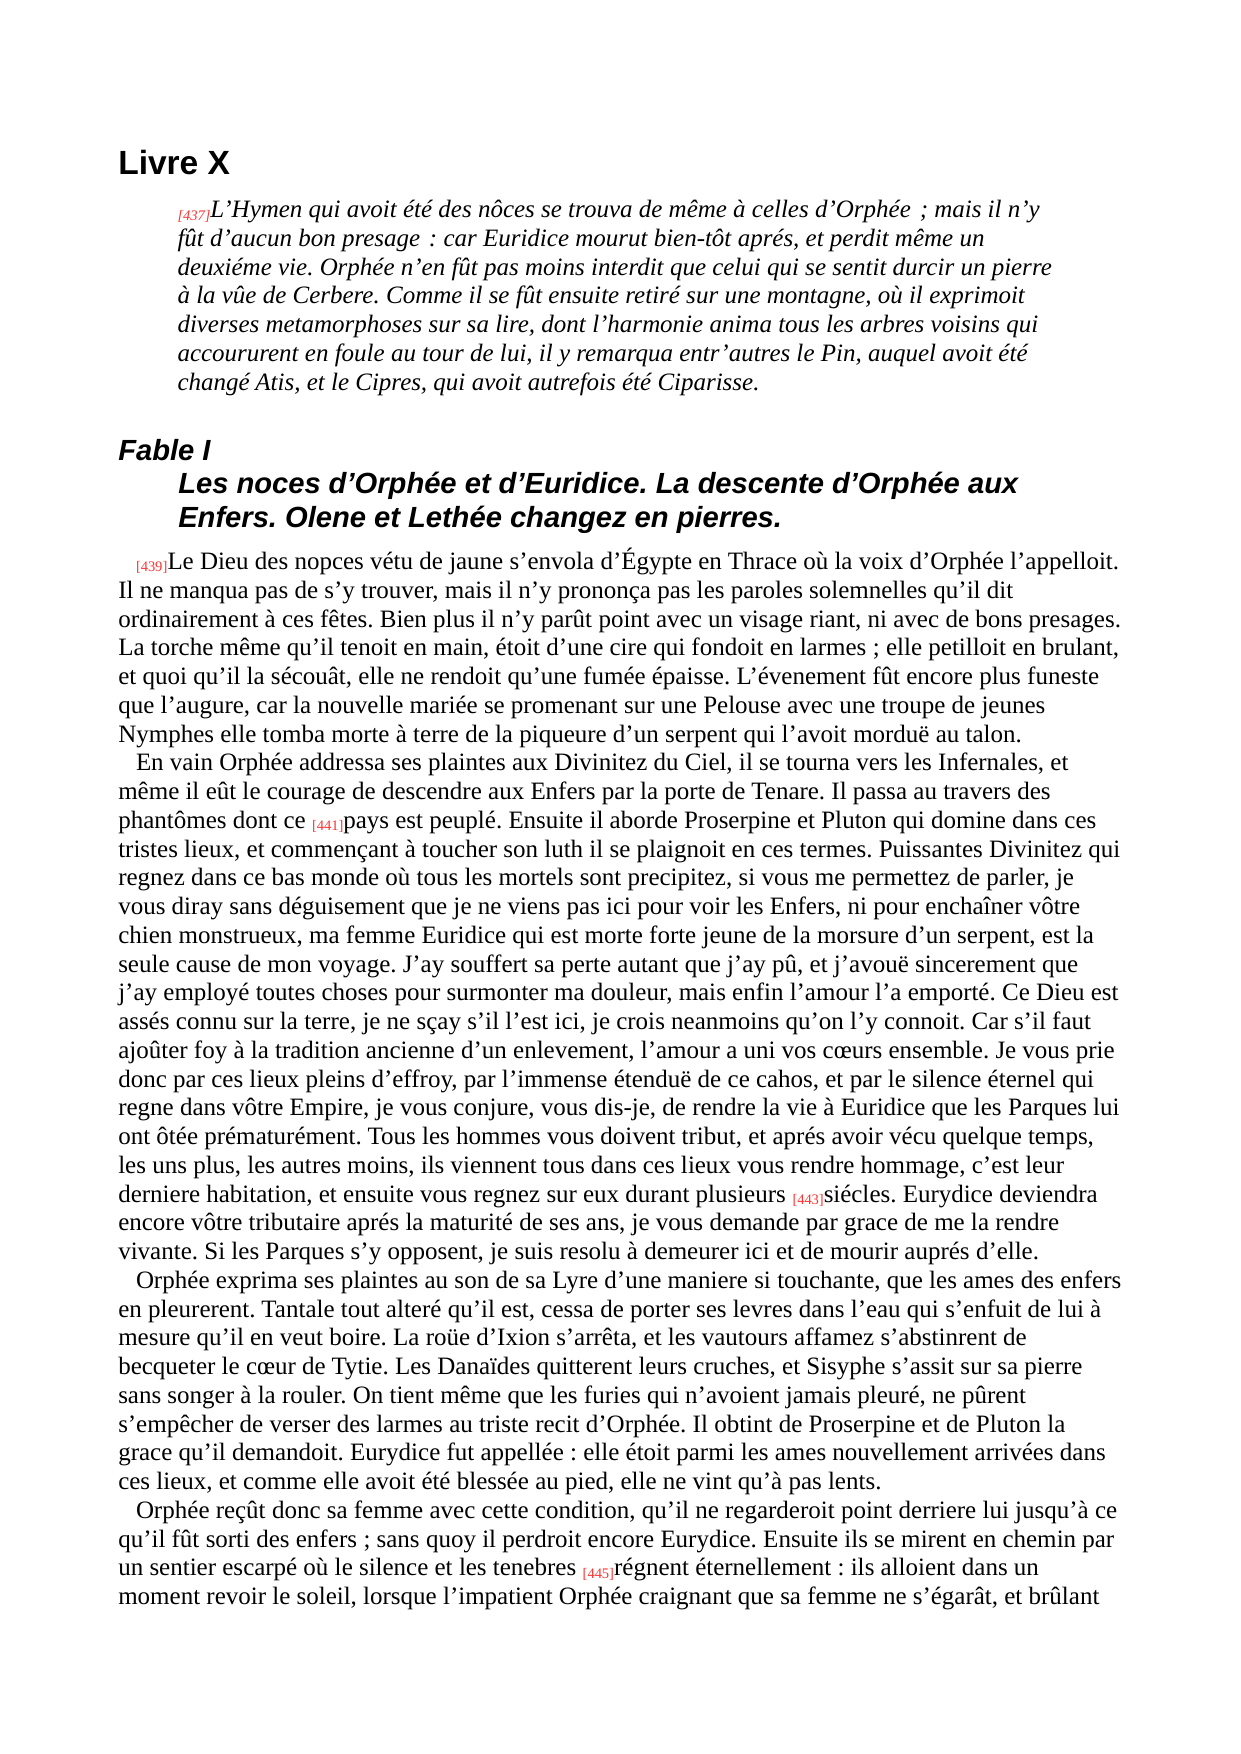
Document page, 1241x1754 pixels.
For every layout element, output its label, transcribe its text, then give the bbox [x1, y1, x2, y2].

subtitle Fable I Les noces d’Orphée et d’Euridice. La descente d’Orphée aux Enfers. Olene et Lethée changez en pierres. [118, 433, 1122, 534]
text [439]Le Dieu des nopces vétu de jaune s’envola d’Égypte en Thrace où la voix d’Orphée l’appelloit. Il ne manqua pas de s’y trouver, mais il n’y prononça pas les paroles solemnelles qu’il dit ordinairement à ces fêtes. Bien plus il n’y parût point avec un visage riant, ni avec de bons presages. La torche même qu’il tenoit en main, étoit d’une cire qui fondoit en larmes ; elle petilloit en brulant, et quoi qu’il la sécouât, elle ne rendoit qu’une fumée épaisse. L’évenement fût encore plus funeste que l’augure, car la nouvelle mariée se promenant sur une Pelouse avec une troupe de jeunes Nymphes elle tomba morte à terre de la piqueure d’un serpent qui l’avoit morduë au talon. [118, 546, 1122, 747]
text Orphée exprima ses plaintes au son de sa Lyre d’une maniere si touchante, que les ames des enfers en pleurerent. Tantale tout alteré qu’il est, cessa de porter ses levres dans l’eau qui s’enfuit de lui à mesure qu’il en veut boire. La roüe d’Ixion s’arrêta, et les vautours affamez s’abstinrent de becqueter le cœur de Tytie. Les Danaïdes quitterent leurs cruches, et Sisyphe s’assit sur sa pierre sans songer à la rouler. On tient même que les furies qui n’avoient jamais pleuré, ne pûrent s’empêcher de verser des larmes au triste recit d’Orphée. Il obtint de Proserpine et de Pluton la grace qu’il demandoit. Eurydice fut appellée : elle étoit parmi les ames nouvellement arrivées dans ces lieux, et comme elle avoit été blessée au pied, elle ne vint qu’à pas lents. [118, 1265, 1122, 1495]
text Orphée reçût donc sa femme avec cette condition, qu’il ne regarderoit point derriere lui jusqu’à ce qu’il fût sorti des enfers ; sans quoy il perdroit encore Eurydice. Ensuite ils se mirent en chemin par un sentier escarpé où le silence et les tenebres [445]régnent éternellement : ils alloient dans un moment revoir le soleil, lorsque l’impatient Orphée craignant que sa femme ne s’égarât, et brûlant [118, 1495, 1122, 1610]
text [437]L’Hymen qui avoit été des nôces se trouva de même à celles d’Orphée ; mais il n’y fût d’aucun bon presage : car Euridice mourut bien-tôt aprés, et perdit même un deuxiéme vie. Orphée n’en fût pas moins interdit que celui qui se sentit durcir un pierre à la vûe de Cerbere. Comme il se fût ensuite retiré sur une montagne, où il exprimoit diverses metamorphoses sur sa lire, dont l’harmonie anima tous les arbres voisins qui accoururent en foule au tour de lui, il y remarqua entr’autres le Pin, auquel avoit été changé Atis, et le Cipres, qui avoit autrefois été Ciparisse. [177, 194, 1063, 396]
subtitle Livre X [118, 143, 1122, 182]
text En vain Orphée addressa ses plaintes aux Divinitez du Ciel, il se tourna vers les Infernales, et même il eût le courage de descendre aux Enfers par la porte de Tenare. Il passa au travers des phantômes dont ce [441]pays est peuplé. Ensuite il aborde Proserpine et Pluton qui domine dans ces tristes lieux, et commençant à toucher son luth il se plaignoit en ces termes. Puissantes Divinitez qui regnez dans ce bas monde où tous les mortels sont precipitez, si vous me permettez de parler, je vous diray sans déguisement que je ne viens pas ici pour voir les Enfers, ni pour enchaîner vôtre chien monstrueux, ma femme Euridice qui est morte forte jeune de la morsure d’un serpent, est la seule cause de mon voyage. J’ay souffert sa perte autant que j’ay pû, et j’avouë sincerement que j’ay employé toutes choses pour surmonter ma douleur, mais enfin l’amour l’a emporté. Ce Dieu est assés connu sur la terre, je ne sçay s’il l’est ici, je crois neanmoins qu’on l’y connoit. Car s’il faut ajoûter foy à la tradition ancienne d’un enlevement, l’amour a uni vos cœurs ensemble. Je vous prie donc par ces lieux pleins d’effroy, par l’immense étenduë de ce cahos, et par le silence éternel qui regne dans vôtre Empire, je vous conjure, vous dis-je, de rendre la vie à Euridice que les Parques lui ont ôtée prématurément. Tous les hommes vous doivent tribut, et aprés avoir vécu quelque temps, les uns plus, les autres moins, ils viennent tous dans ces lieux vous rendre hommage, c’est leur derniere habitation, et ensuite vous regnez sur eux durant plusieurs [443]siécles. Eurydice deviendra encore vôtre tributaire aprés la maturité de ses ans, je vous demande par grace de me la rendre vivante. Si les Parques s’y opposent, je suis resolu à demeurer ici et de mourir auprés d’elle. [118, 747, 1122, 1265]
